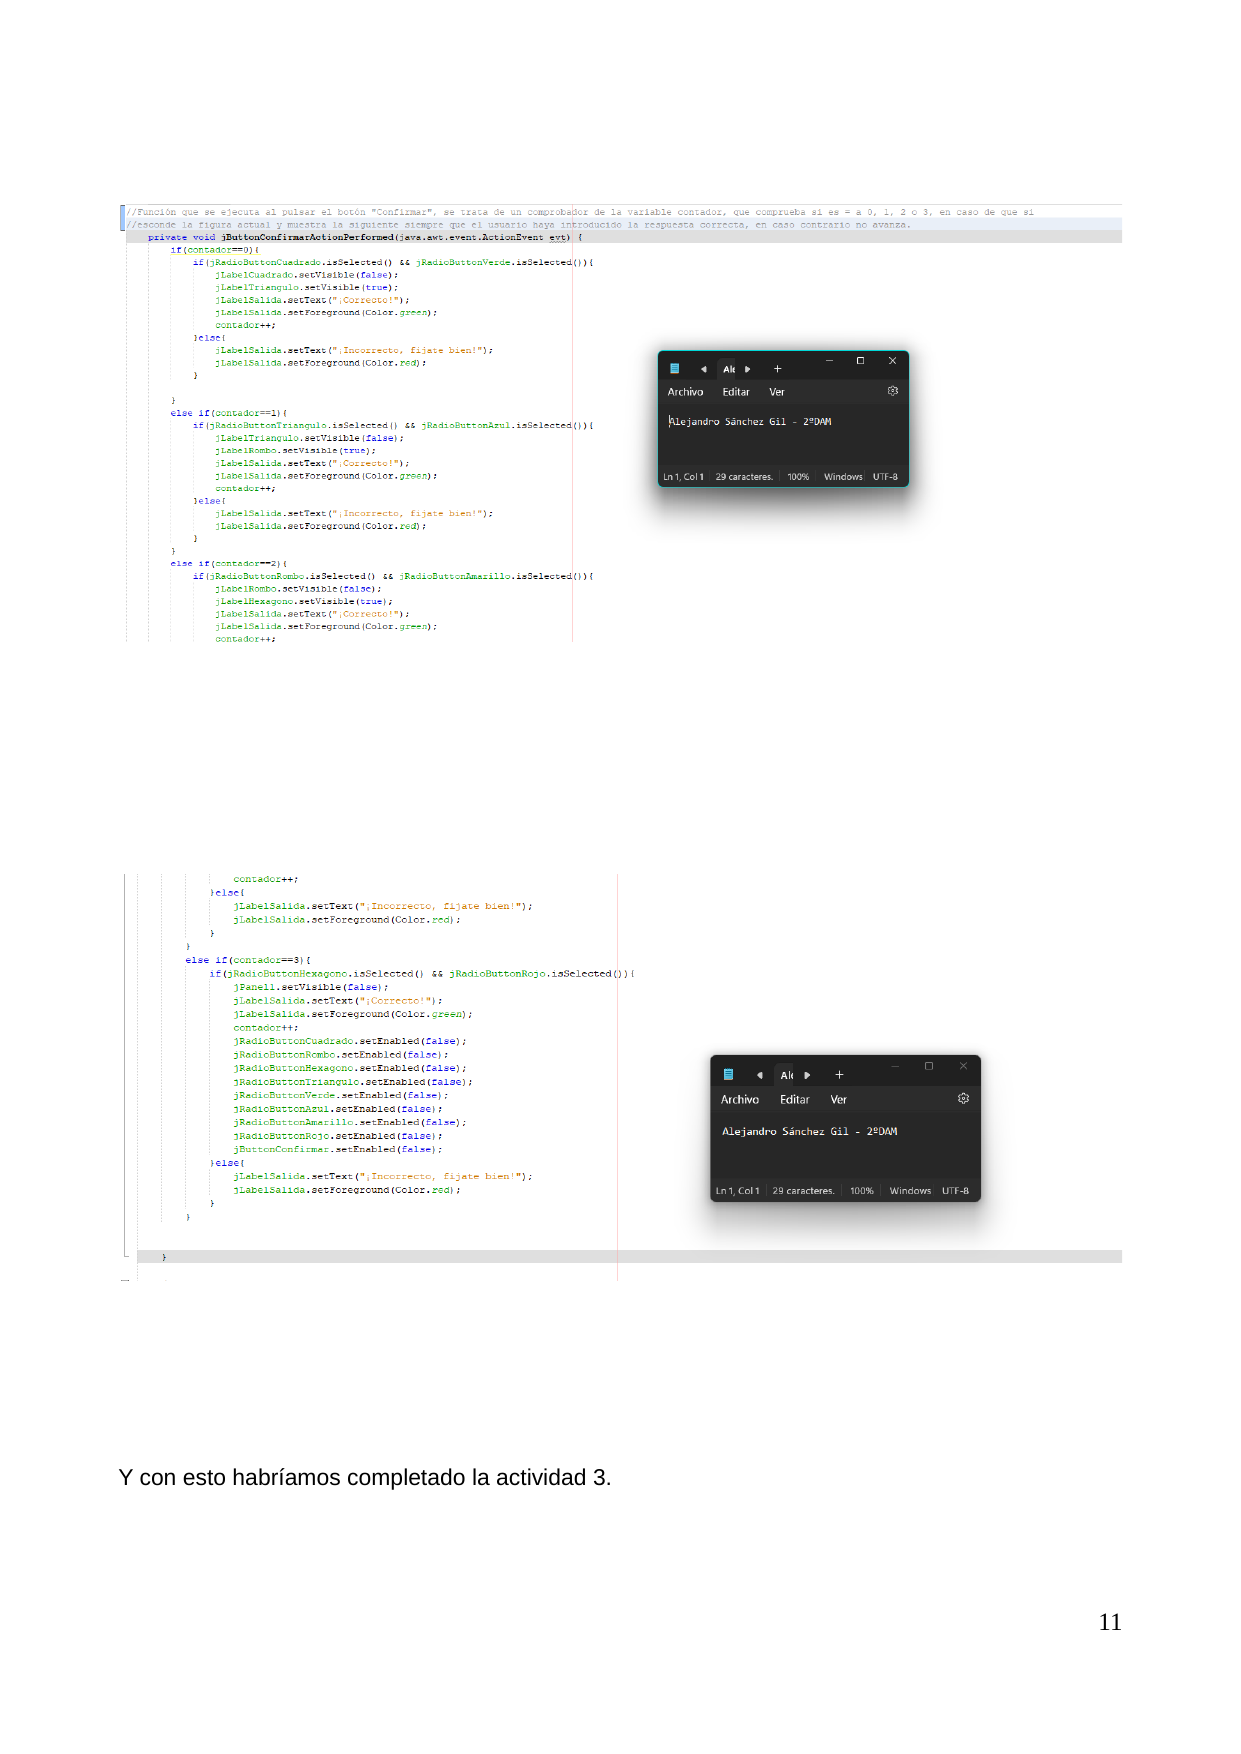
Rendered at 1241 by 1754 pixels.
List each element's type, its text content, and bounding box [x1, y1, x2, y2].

text Y con esto habríamos completado la actividad 3. [118, 1464, 1122, 1490]
picture [118, 204, 1123, 642]
picture [118, 874, 1123, 1281]
